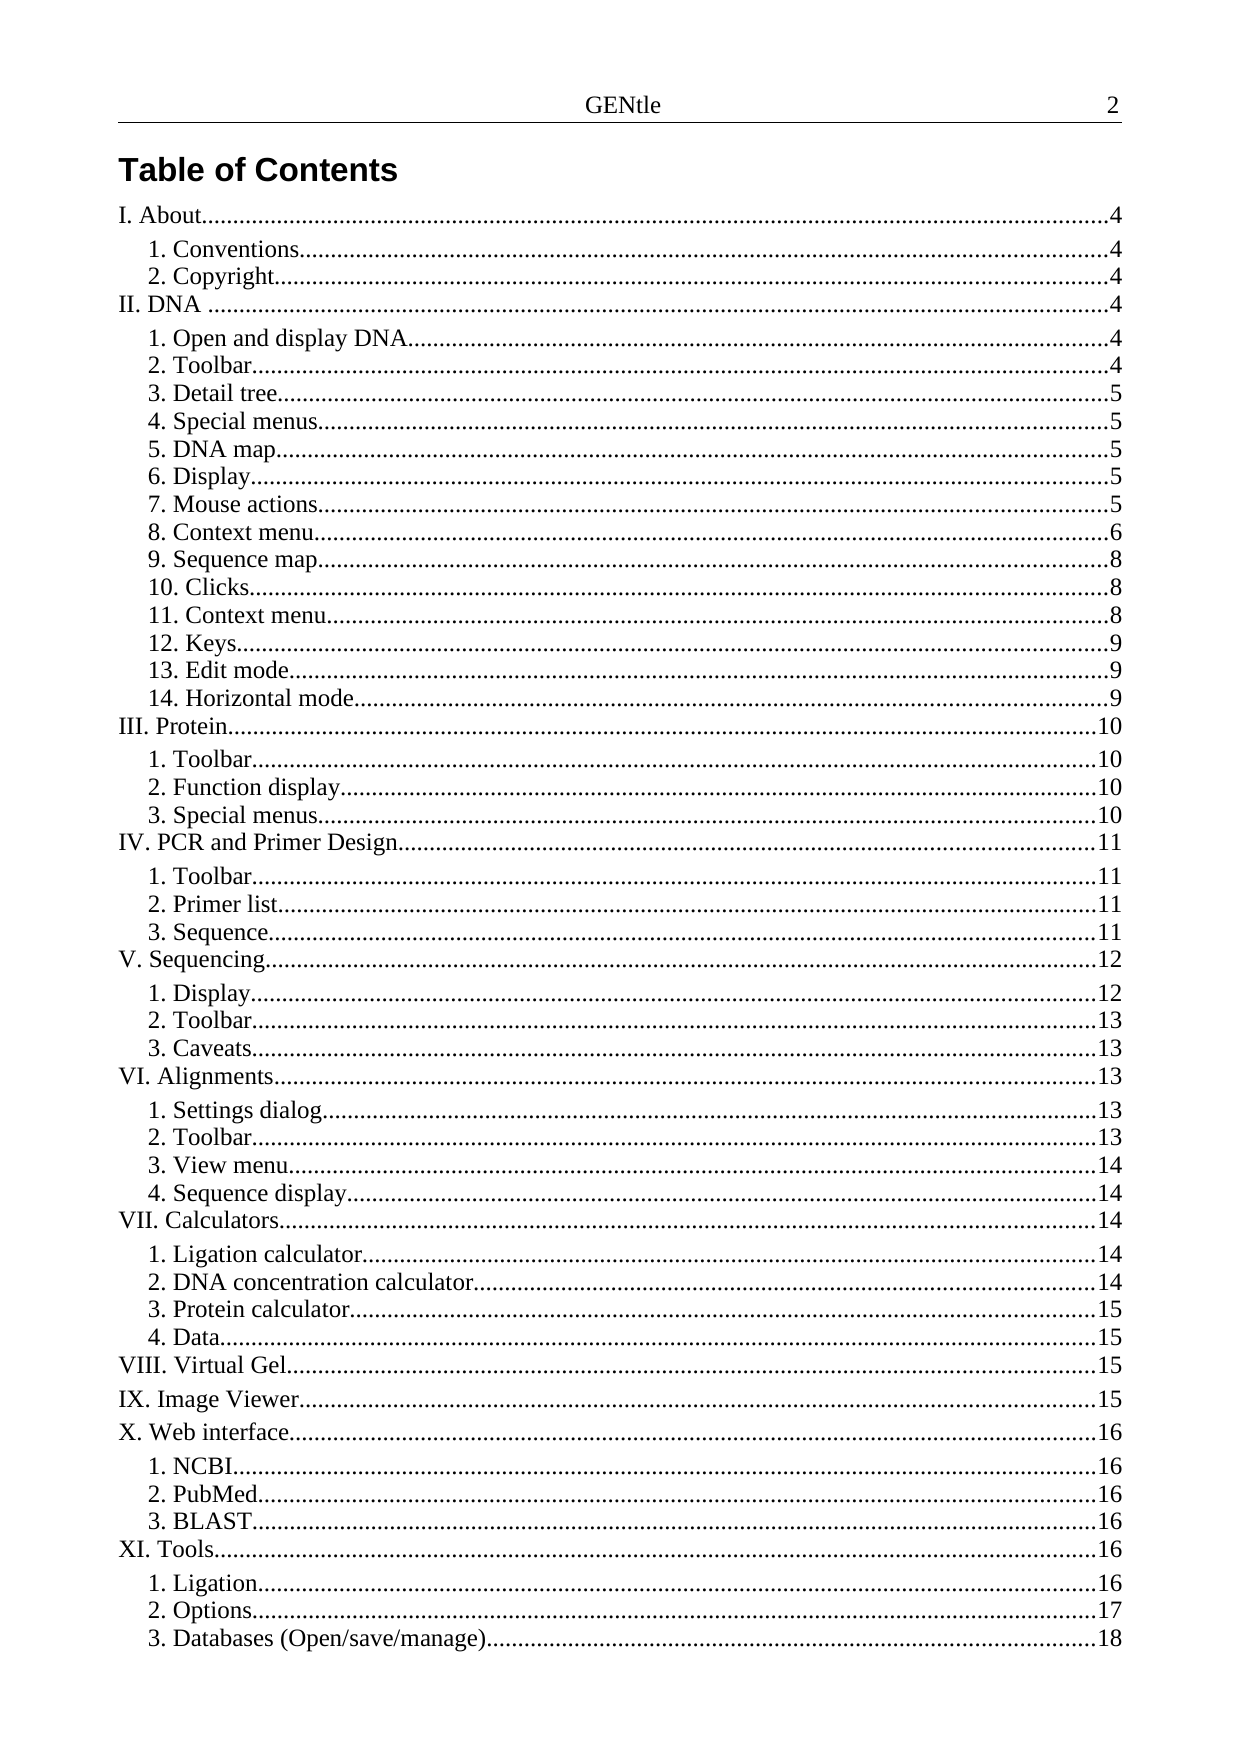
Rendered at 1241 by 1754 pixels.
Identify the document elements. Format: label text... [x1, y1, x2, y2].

subtitle Table of Contents [118, 152, 1122, 189]
text VI. Alignments 13 [118, 1062, 1122, 1090]
text 3. Special menus 10 [148, 801, 1122, 828]
text 1. Toolbar 10 [148, 745, 1122, 773]
text V. Sequencing 12 [118, 945, 1122, 973]
text 1. Display 12 [148, 979, 1122, 1007]
text 1. Ligation 16 [148, 1569, 1122, 1596]
text 5. DNA map 5 [148, 435, 1122, 462]
text 1. Settings dialog 13 [148, 1096, 1122, 1123]
text VIII. Virtual Gel 15 [118, 1351, 1122, 1379]
text IV. PCR and Primer Design 11 [118, 828, 1122, 856]
text 3. Sequence 11 [148, 918, 1122, 945]
text 3. View menu 14 [148, 1151, 1122, 1179]
text 2. Options 17 [148, 1596, 1122, 1624]
text IX. Image Viewer 15 [118, 1385, 1122, 1412]
text 3. Detail tree 5 [148, 379, 1122, 407]
text 2. Toolbar 4 [148, 352, 1122, 379]
text 13. Edit mode 9 [148, 656, 1122, 684]
text 10. Clicks 8 [148, 573, 1122, 601]
text 2. Function display 10 [148, 773, 1122, 801]
text 3. Caveats 13 [148, 1034, 1122, 1062]
text 8. Context menu 6 [148, 518, 1122, 546]
text 3. BLAST 16 [148, 1507, 1122, 1535]
text 3. Protein calculator 15 [148, 1296, 1122, 1323]
text 2. Primer list 11 [148, 890, 1122, 918]
text 6. Display 5 [148, 462, 1122, 490]
text 2. Toolbar 13 [148, 1007, 1122, 1034]
text 1. NCBI 16 [148, 1452, 1122, 1480]
text 2. DNA concentration calculator 14 [148, 1268, 1122, 1296]
text 11. Context menu 8 [148, 601, 1122, 629]
text X. Web interface 16 [118, 1418, 1122, 1446]
text I. About 4 [118, 201, 1122, 229]
text 7. Mouse actions 5 [148, 490, 1122, 518]
text II. DNA 4 [118, 290, 1122, 318]
text 3. Databases (Open/save/manage) 18 [148, 1624, 1122, 1652]
text 14. Horizontal mode 9 [148, 684, 1122, 712]
text 2. Toolbar 13 [148, 1123, 1122, 1151]
text VII. Calculators 14 [118, 1207, 1122, 1234]
text 1. Open and display DNA 4 [148, 324, 1122, 352]
text XI. Tools 16 [118, 1535, 1122, 1563]
text 1. Ligation calculator 14 [148, 1240, 1122, 1268]
text 12. Keys 9 [148, 629, 1122, 656]
text 2. PubMed 16 [148, 1480, 1122, 1507]
text 1. Conventions 4 [148, 235, 1122, 262]
text III. Protein 10 [118, 712, 1122, 739]
text 1. Toolbar 11 [148, 862, 1122, 890]
text 4. Sequence display 14 [148, 1179, 1122, 1207]
text 4. Special menus 5 [148, 407, 1122, 435]
text 4. Data 15 [148, 1323, 1122, 1351]
text 9. Sequence map 8 [148, 546, 1122, 573]
text 2. Copyright 4 [148, 262, 1122, 290]
